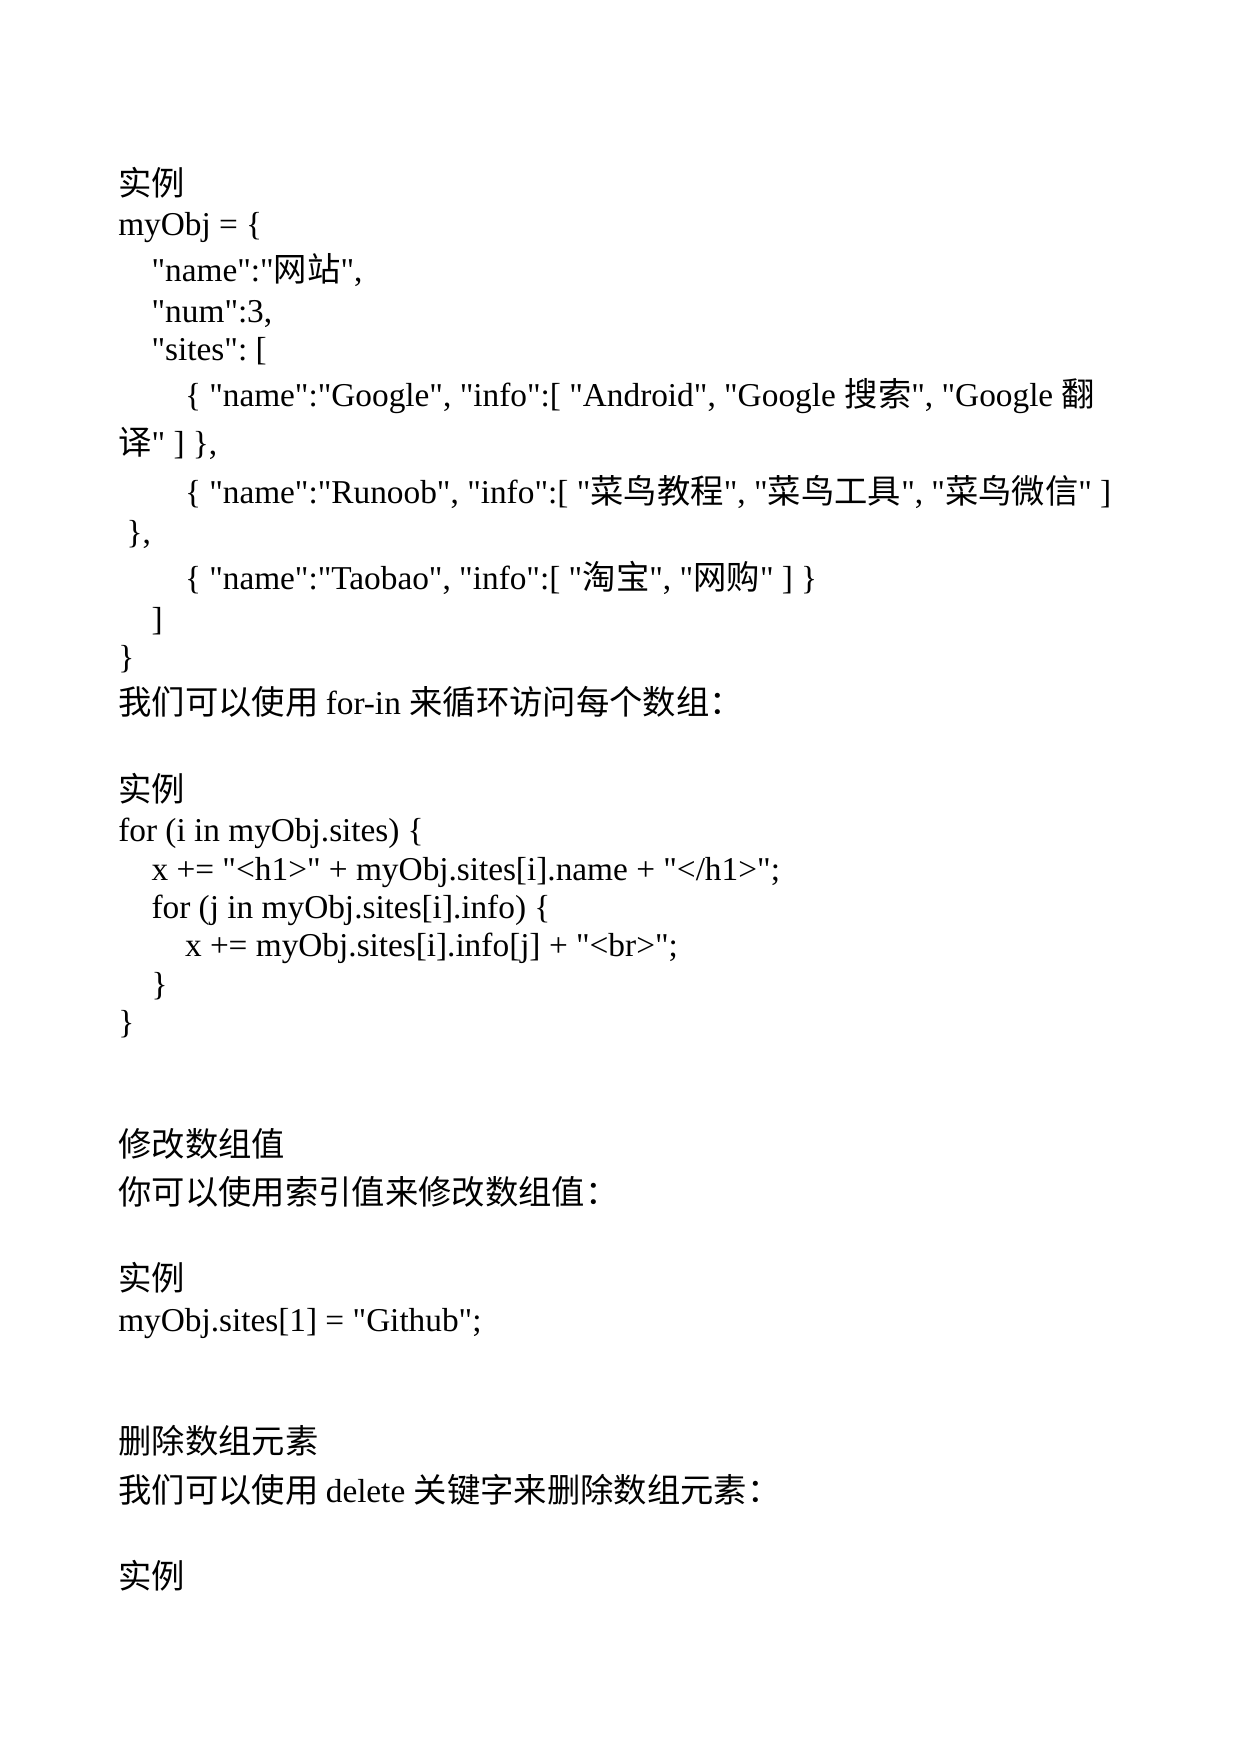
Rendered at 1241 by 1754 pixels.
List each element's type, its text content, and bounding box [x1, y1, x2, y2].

text { "name":"Runoob", "info":[ "菜鸟教程", "菜鸟工具", "菜鸟微信" ] }, [118, 464, 1122, 551]
text { "name":"Taobao", "info":[ "淘宝", "网购" ] } [118, 551, 1122, 599]
text for (i in myObj.sites) { [118, 811, 1122, 849]
text { "name":"Google", "info":[ "Android", "Google 搜索", "Google 翻译" ] }, [118, 368, 1122, 464]
text x += myObj.sites[i].info[j] + "<br>"; [118, 926, 1122, 964]
text myObj = { [118, 205, 1122, 243]
text } [118, 1002, 1122, 1041]
text 修改数组值 [118, 1117, 1122, 1166]
text ] [118, 599, 1122, 637]
text } [118, 964, 1122, 1002]
text 我们可以使用 delete 关键字来删除数组元素： [118, 1463, 1122, 1512]
text for (j in myObj.sites[i].info) { [118, 887, 1122, 926]
text } [118, 637, 1122, 676]
text "name":"网站", [118, 243, 1122, 291]
text 我们可以使用 for-in 来循环访问每个数组： [118, 676, 1122, 724]
text 你可以使用索引值来修改数组值： [118, 1166, 1122, 1214]
text x += "<h1>" + myObj.sites[i].name + "</h1>"; [118, 849, 1122, 887]
text "sites": [ [118, 329, 1122, 368]
text 实例 [118, 1252, 1122, 1300]
text 实例 [118, 156, 1122, 205]
text myObj.sites[1] = "Github"; [118, 1300, 1122, 1339]
text 实例 [118, 762, 1122, 811]
text "num":3, [118, 291, 1122, 329]
text 删除数组元素 [118, 1415, 1122, 1463]
text 实例 [118, 1550, 1122, 1598]
